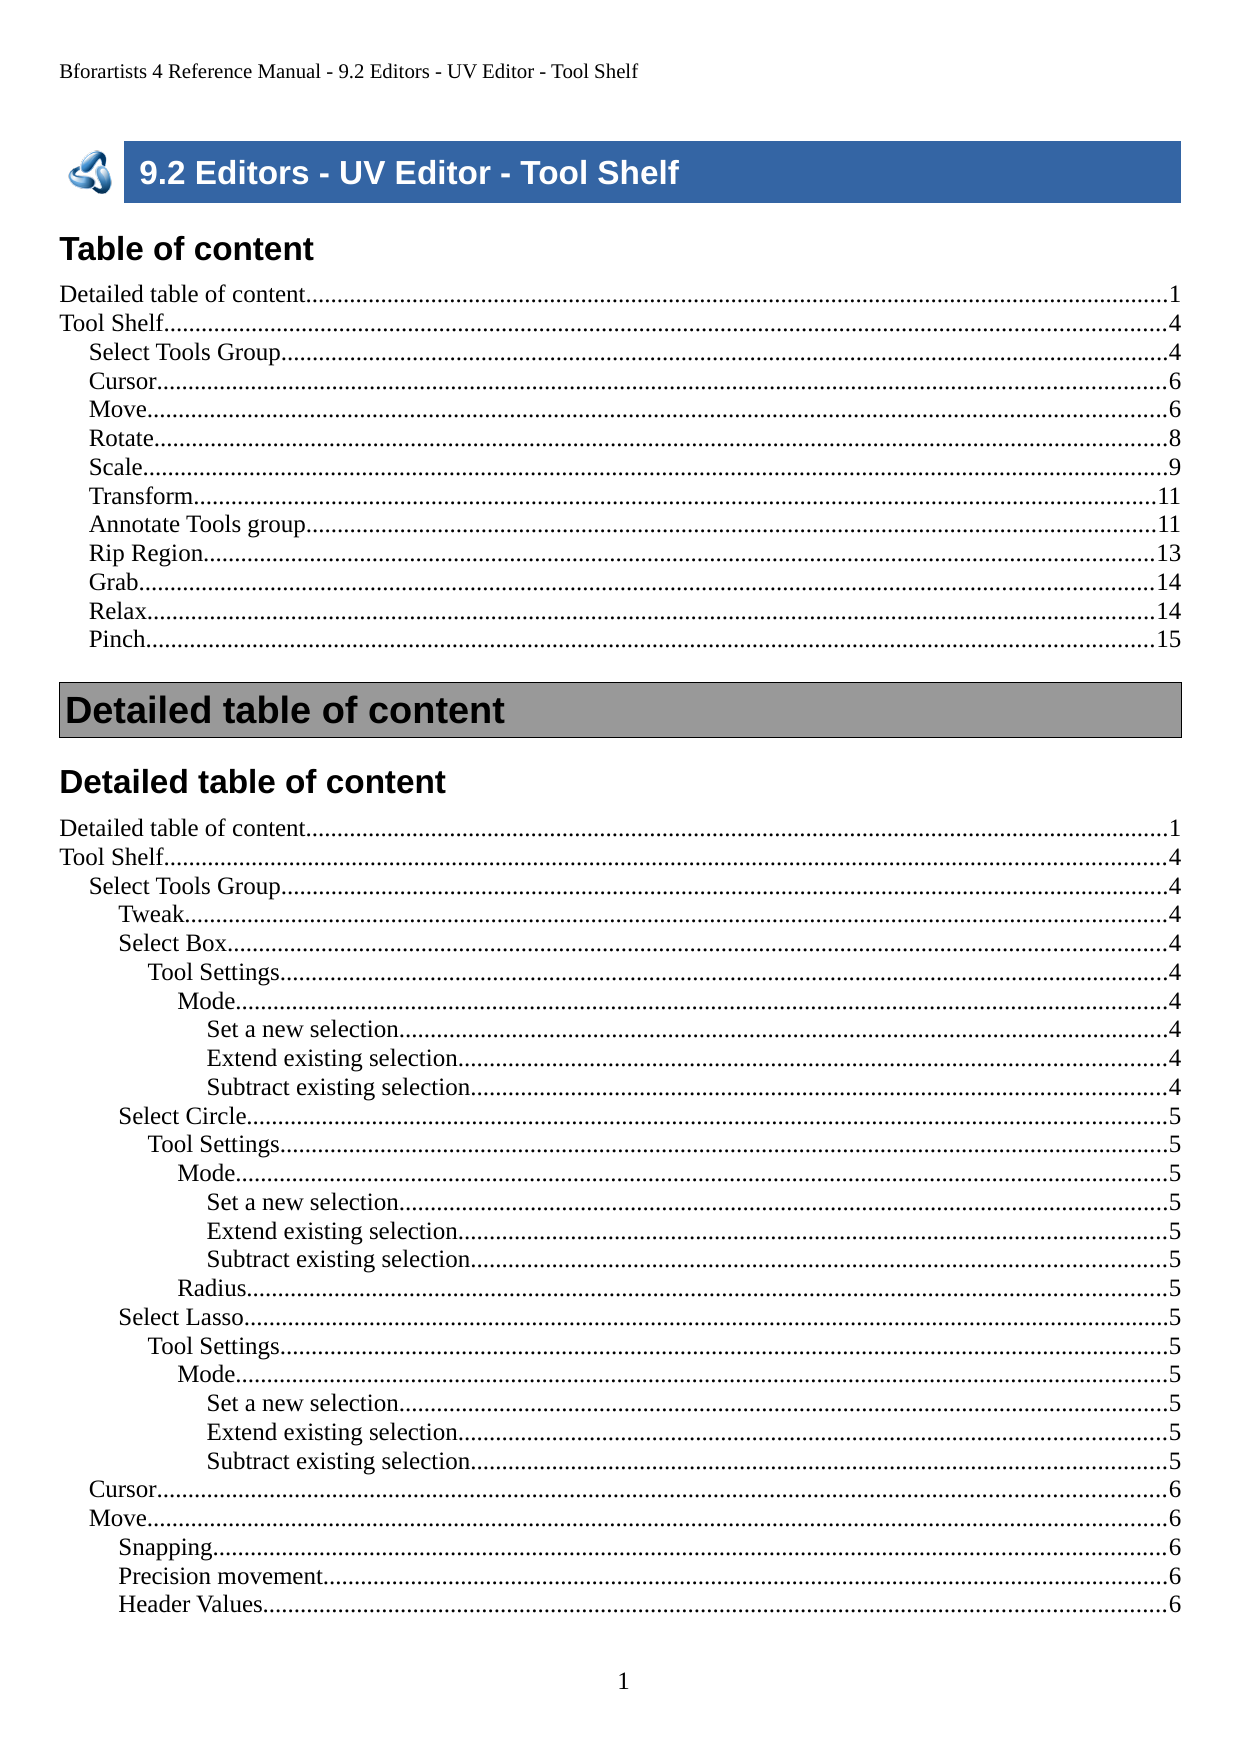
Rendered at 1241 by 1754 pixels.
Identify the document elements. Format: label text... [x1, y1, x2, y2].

text Mode 5 [177, 1158, 1181, 1187]
text Grab 14 [88, 567, 1181, 596]
text Mode 4 [177, 986, 1181, 1014]
text Radius 5 [177, 1273, 1181, 1302]
picture [65, 147, 114, 197]
text Set a new selection 4 [206, 1014, 1181, 1043]
text Select Box 4 [118, 928, 1181, 957]
text Cursor 6 [88, 366, 1181, 394]
text Select Lasso 5 [118, 1302, 1181, 1331]
table_header Detailed table of content [60, 683, 1181, 737]
text Select Tools Group 4 [88, 871, 1181, 899]
table_header 9.2 Editors - UV Editor - Tool Shelf [124, 141, 1181, 203]
text Rip Region 13 [88, 538, 1181, 567]
text Set a new selection 5 [206, 1388, 1181, 1417]
text Cursor 6 [88, 1474, 1181, 1503]
text Set a new selection 5 [206, 1187, 1181, 1216]
text Rotate 8 [88, 423, 1181, 452]
text Select Circle 5 [118, 1101, 1181, 1129]
text Tool Settings 5 [147, 1129, 1181, 1158]
text Pinch 15 [88, 624, 1181, 653]
text Subtract existing selection 4 [206, 1072, 1181, 1101]
text Move 6 [88, 1503, 1181, 1532]
text Detailed table of content 1 [59, 813, 1181, 842]
table_header [59, 141, 124, 203]
text Snapping 6 [118, 1532, 1181, 1561]
text Move 6 [88, 394, 1181, 423]
text Annotate Tools group 11 [88, 509, 1181, 538]
text Scale 9 [88, 452, 1181, 481]
text Tool Settings 5 [147, 1331, 1181, 1359]
text Subtract existing selection 5 [206, 1244, 1181, 1273]
text Extend existing selection 5 [206, 1216, 1181, 1244]
subtitle Table of content [59, 228, 1181, 267]
text Extend existing selection 4 [206, 1043, 1181, 1072]
text Transform 11 [88, 481, 1181, 509]
text Precision movement 6 [118, 1561, 1181, 1589]
text Mode 5 [177, 1359, 1181, 1388]
text Subtract existing selection 5 [206, 1446, 1181, 1474]
text Tool Shelf 4 [59, 842, 1181, 871]
text Detailed table of content 1 [59, 279, 1181, 308]
text Tool Settings 4 [147, 957, 1181, 986]
text Extend existing selection 5 [206, 1417, 1181, 1446]
subtitle Detailed table of content [59, 762, 1181, 801]
text Tweak 4 [118, 899, 1181, 928]
text Relax 14 [88, 596, 1181, 624]
text Tool Shelf 4 [59, 308, 1181, 337]
text Header Values 6 [118, 1589, 1181, 1618]
text Select Tools Group 4 [88, 337, 1181, 366]
